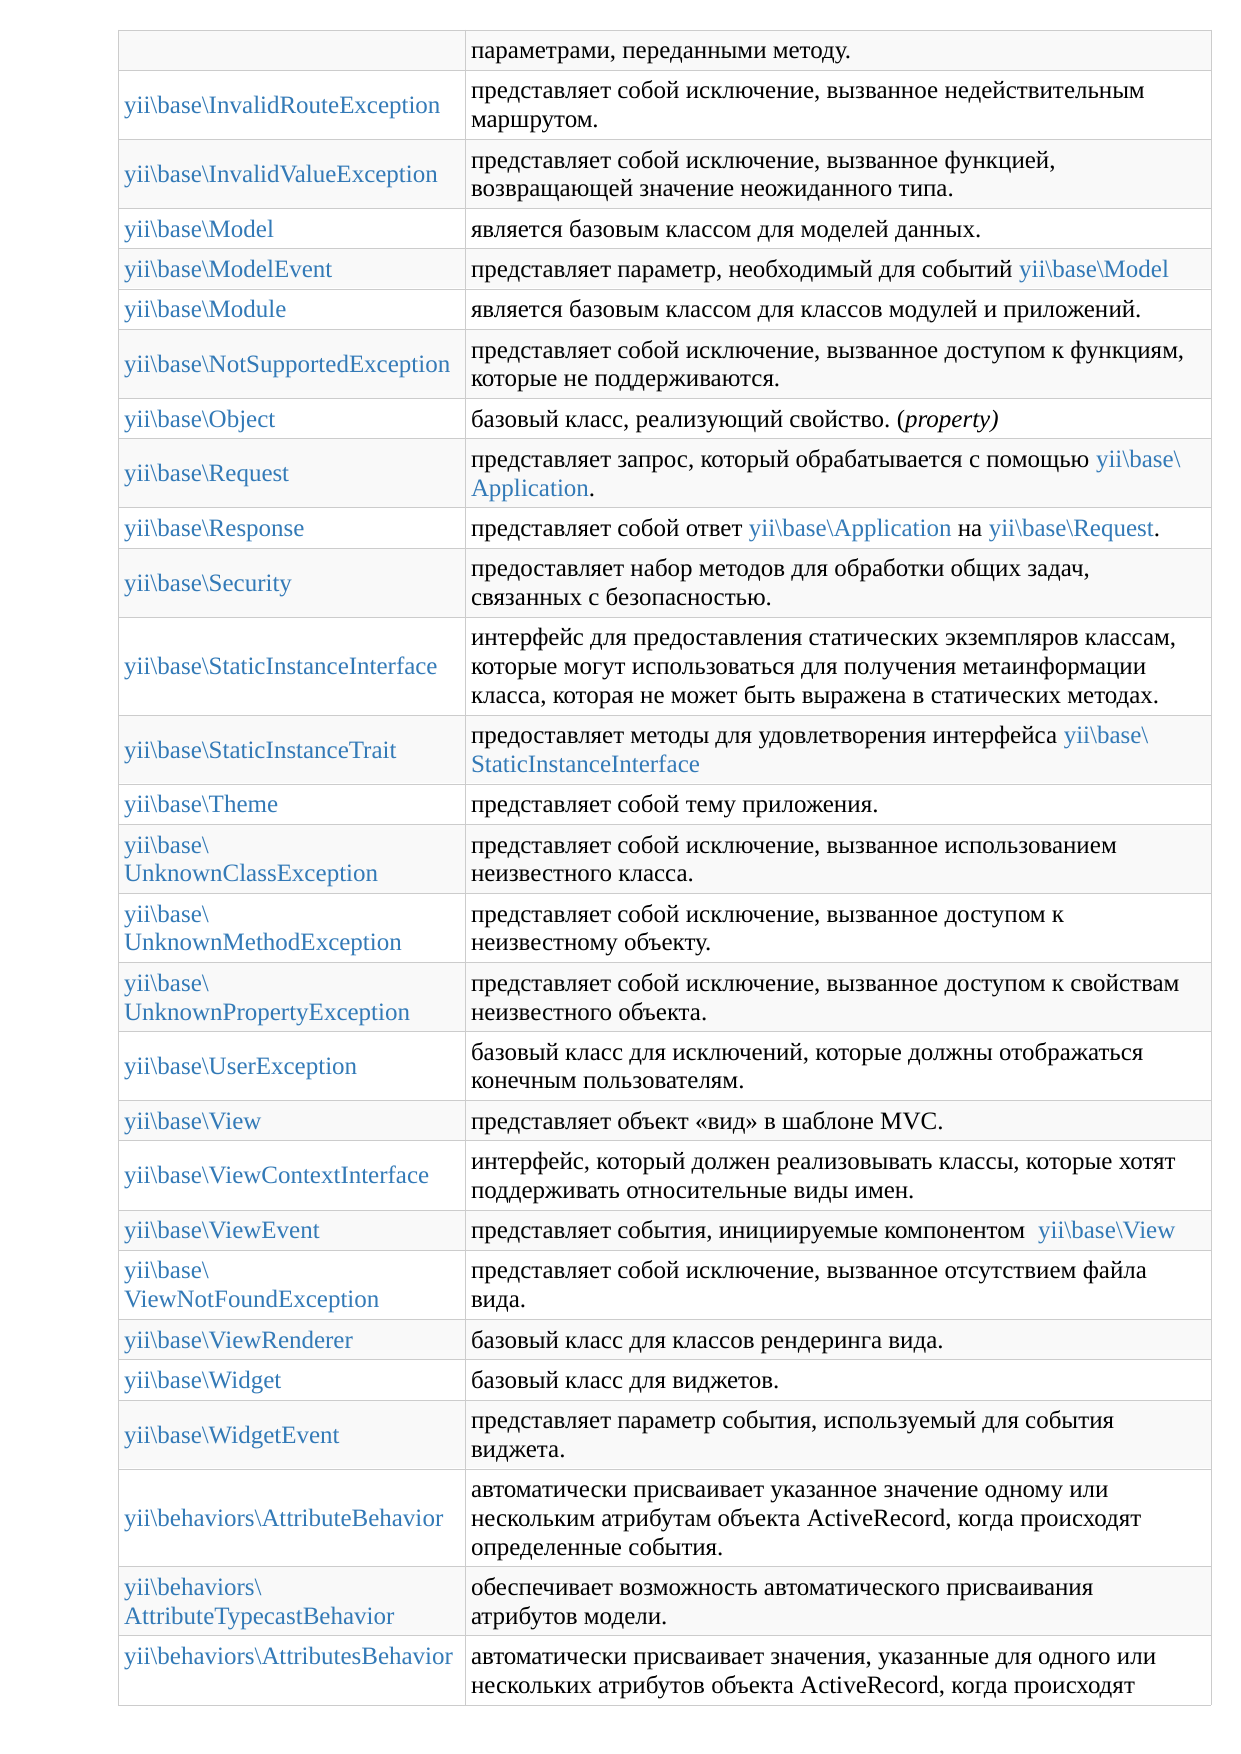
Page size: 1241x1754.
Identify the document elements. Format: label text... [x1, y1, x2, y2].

table_cell представляет собой исключение, вызванное доступом к неизвестному объекту. [466, 894, 1211, 962]
table_cell yii\base\ UnknownMethodException [119, 894, 465, 962]
table_cell обеспечивает возможность автоматического присваивания атрибутов модели. [466, 1567, 1211, 1635]
table_cell yii\base\UserException [119, 1032, 465, 1100]
table_cell предоставляет методы для удовлетворения интерфейса yii\base\StaticInstanceInterface [466, 716, 1211, 783]
table_cell yii\base\WidgetEvent [119, 1401, 465, 1468]
table_cell представляет объект «вид» в шаблоне MVC. [466, 1101, 1211, 1140]
table_cell yii\behaviors\AttributeBehavior [119, 1470, 465, 1566]
table_cell yii\base\Model [119, 209, 465, 248]
table_cell представляет собой исключение, вызванное функцией, возвращающей значение неожиданного типа. [466, 140, 1211, 208]
table_cell интерфейс для предоставления статических экземпляров классам, которые могут использоваться для получения метаинформации класса, которая не может быть выражена в статических методах. [466, 618, 1211, 714]
table_cell представляет собой тему приложения. [466, 785, 1211, 824]
table_cell представляет события, инициируемые компонентом yii\base\View [466, 1211, 1211, 1250]
table_cell yii\base\Security [119, 549, 465, 617]
table_cell представляет параметр, необходимый для событий yii\base\Model [466, 249, 1211, 288]
table_cell автоматически присваивает указанное значение одному или нескольким атрибутам объекта ActiveRecord, когда происходят определенные события. [466, 1470, 1211, 1566]
table_cell предоставляет набор методов для обработки общих задач, связанных с безопасностью. [466, 549, 1211, 617]
table_cell представляет собой исключение, вызванное доступом к свойствам неизвестного объекта. [466, 963, 1211, 1031]
table_cell yii\base\Module [119, 290, 465, 329]
table_cell yii\base\StaticInstanceTrait [119, 716, 465, 783]
table_cell yii\base\InvalidRouteException [119, 71, 465, 139]
table_cell yii\base\ UnknownPropertyException [119, 963, 465, 1031]
table_cell yii\base\Response [119, 508, 465, 548]
table_cell базовый класс для классов рендеринга вида. [466, 1320, 1211, 1359]
table_cell представляет собой исключение, вызванное использованием неизвестного класса. [466, 825, 1211, 893]
table_cell базовый класс для исключений, которые должны отображаться конечным пользователям. [466, 1032, 1211, 1100]
table_cell yii\base\NotSupportedException [119, 330, 465, 398]
table_cell базовый класс, реализующий свойство. (property) [466, 399, 1211, 438]
table_cell yii\base\ViewEvent [119, 1211, 465, 1250]
table_cell [119, 31, 465, 70]
table_cell yii\base\InvalidValueException [119, 140, 465, 208]
table_cell представляет собой ответ yii\base\Application на yii\base\Request. [466, 508, 1211, 548]
table_cell yii\base\ModelEvent [119, 249, 465, 288]
table_cell yii\base\ UnknownClassException [119, 825, 465, 893]
table_cell базовый класс для виджетов. [466, 1360, 1211, 1399]
table_cell yii\base\StaticInstanceInterface [119, 618, 465, 714]
table_cell автоматически присваивает значения, указанные для одного или нескольких атрибутов объекта ActiveRecord, когда происходят [466, 1636, 1211, 1704]
table_cell yii\base\ViewRenderer [119, 1320, 465, 1359]
table_cell представляет параметр события, используемый для события виджета. [466, 1401, 1211, 1468]
table_cell параметрами, переданными методу. [466, 31, 1211, 70]
table_cell yii\base\Object [119, 399, 465, 438]
table_cell yii\base\ViewContextInterface [119, 1141, 465, 1209]
table_cell yii\base\Theme [119, 785, 465, 824]
table_cell yii\base\View [119, 1101, 465, 1140]
table_cell yii\base\ ViewNotFoundException [119, 1251, 465, 1319]
table_cell является базовым классом для классов модулей и приложений. [466, 290, 1211, 329]
table_cell интерфейс, который должен реализовывать классы, которые хотят поддерживать относительные виды имен. [466, 1141, 1211, 1209]
table_cell yii\base\Request [119, 439, 465, 507]
table_cell yii\behaviors\AttributesBehavior [119, 1636, 465, 1704]
table_cell является базовым классом для моделей данных. [466, 209, 1211, 248]
table_cell представляет собой исключение, вызванное отсутствием файла вида. [466, 1251, 1211, 1319]
table_cell yii\behaviors\ AttributeTypecastBehavior [119, 1567, 465, 1635]
table_cell представляет запрос, который обрабатывается с помощью yii\base\Application. [466, 439, 1211, 507]
table_cell yii\base\Widget [119, 1360, 465, 1399]
table_cell представляет собой исключение, вызванное доступом к функциям, которые не поддерживаются. [466, 330, 1211, 398]
table_cell представляет собой исключение, вызванное недействительным маршрутом. [466, 71, 1211, 139]
